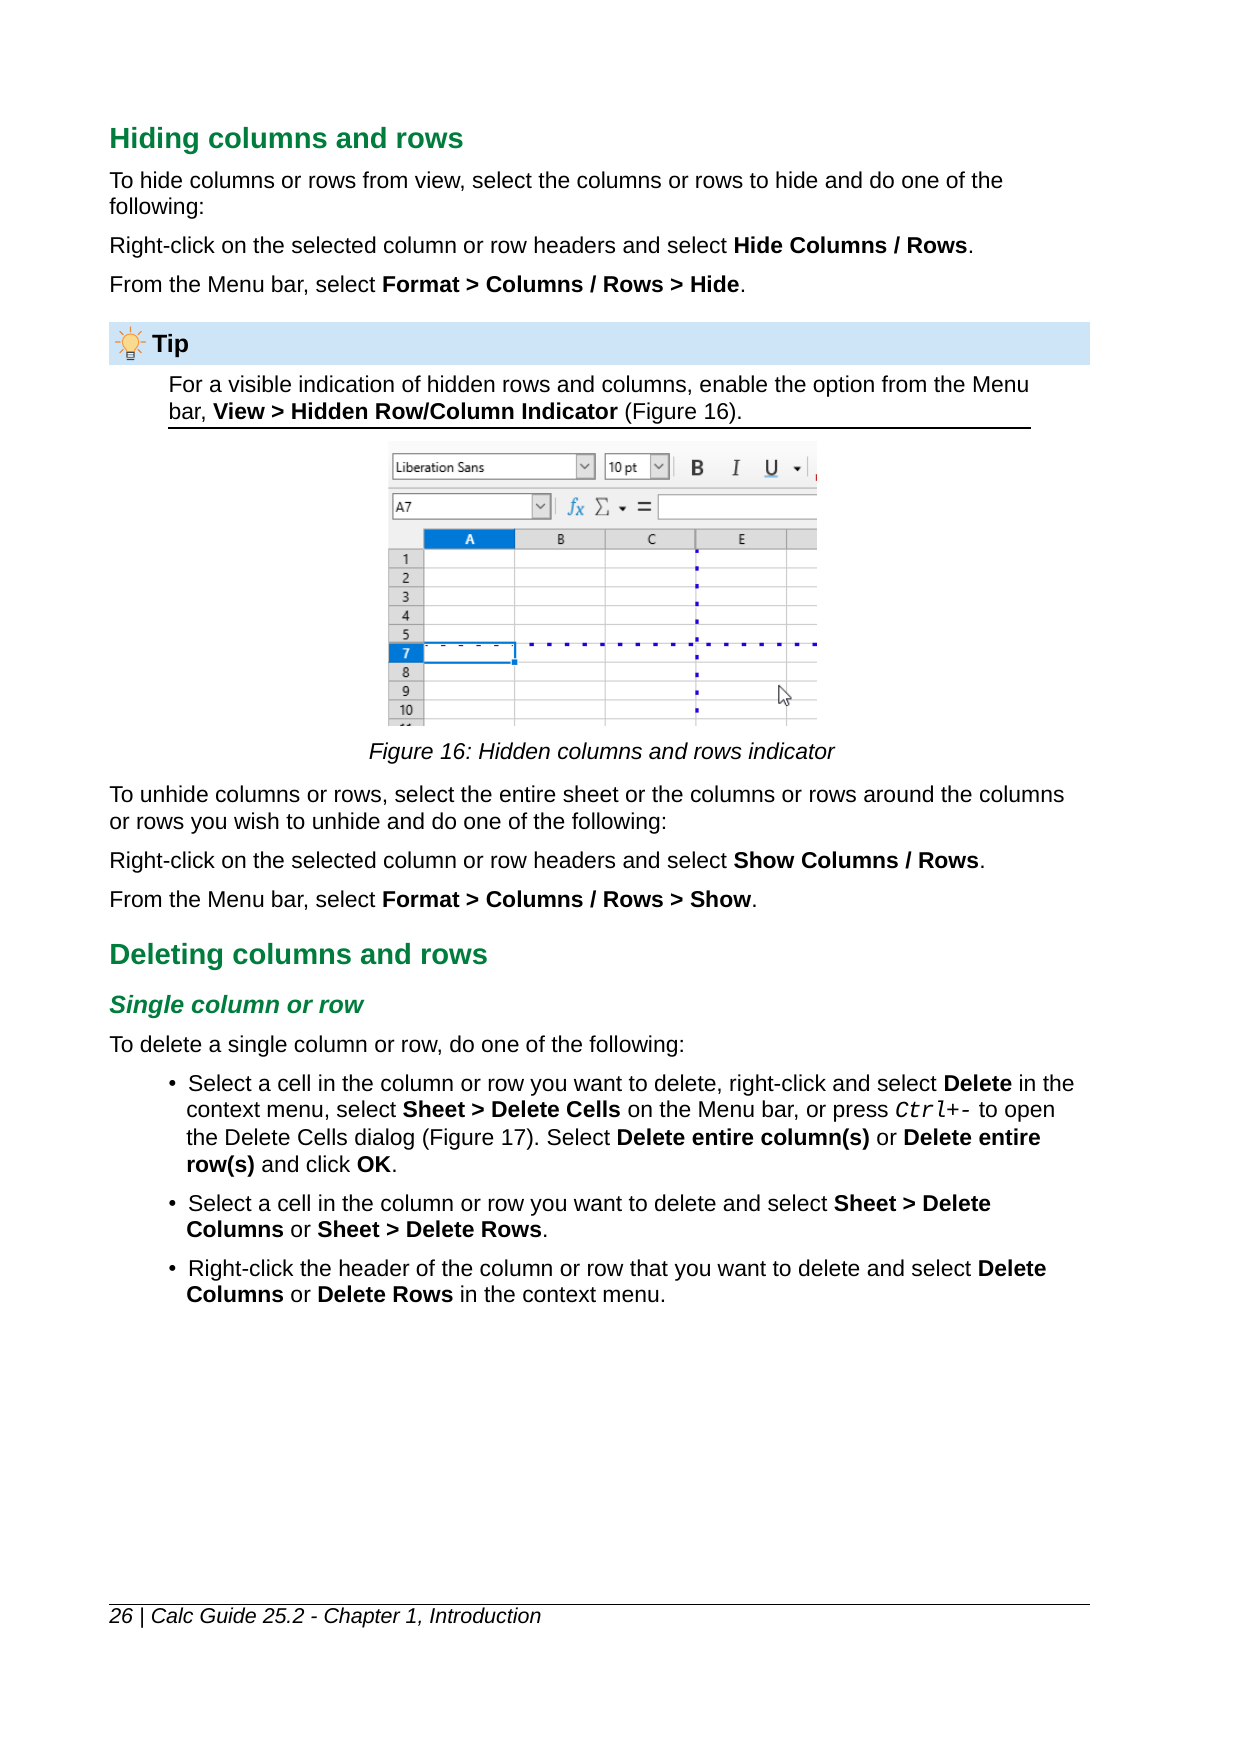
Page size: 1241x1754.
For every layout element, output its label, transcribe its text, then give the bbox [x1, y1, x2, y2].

subtitle Single column or row [109, 990, 1090, 1018]
subtitle Hiding columns and rows [109, 121, 1090, 154]
list Select a cell in the column or row you want to delete, right-click and select Delete in the context menu, select Sheet > Delete Cells on the Menu bar, or press Ctrl+- to open the Delete Cells dialog (Figure 17). Select Delete entire column(s) or Delete entire row(s) and click OK. [168, 1070, 1090, 1177]
picture [388, 441, 817, 726]
text For a visible indication of hidden rows and columns, enable the option from the Menu bar, View > Hidden Row/Column Indicator (Figure 16). [168, 371, 1031, 427]
list Right-click the header of the column or row that you want to delete and select Delete Columns or Delete Rows in the context menu. [168, 1255, 1090, 1307]
list Select a cell in the column or row you want to delete and select Sheet > Delete Columns or Sheet > Delete Rows. [168, 1189, 1090, 1242]
text Right-click on the selected column or row headers and select Show Columns / Rows. [109, 847, 1090, 873]
text To hide columns or rows from view, select the columns or rows to hide and do one of the following: [109, 167, 1090, 220]
text Figure 16: Hidden columns and rows indicator [368, 738, 837, 764]
subtitle Deleting columns and rows [109, 937, 1090, 970]
text To unhide columns or rows, select the entire sheet or the columns or rows around the columns or rows you wish to unhide and do one of the following: [109, 781, 1090, 834]
list To delete a single column or row, do one of the following: [109, 1031, 1090, 1057]
text From the Menu bar, select Format > Columns / Rows > Hide. [109, 271, 1090, 297]
text Right-click on the selected column or row headers and select Hide Columns / Rows. [109, 232, 1090, 258]
text From the Menu bar, select Format > Columns / Rows > Show. [109, 886, 1090, 912]
subtitle Tip [109, 322, 1090, 365]
